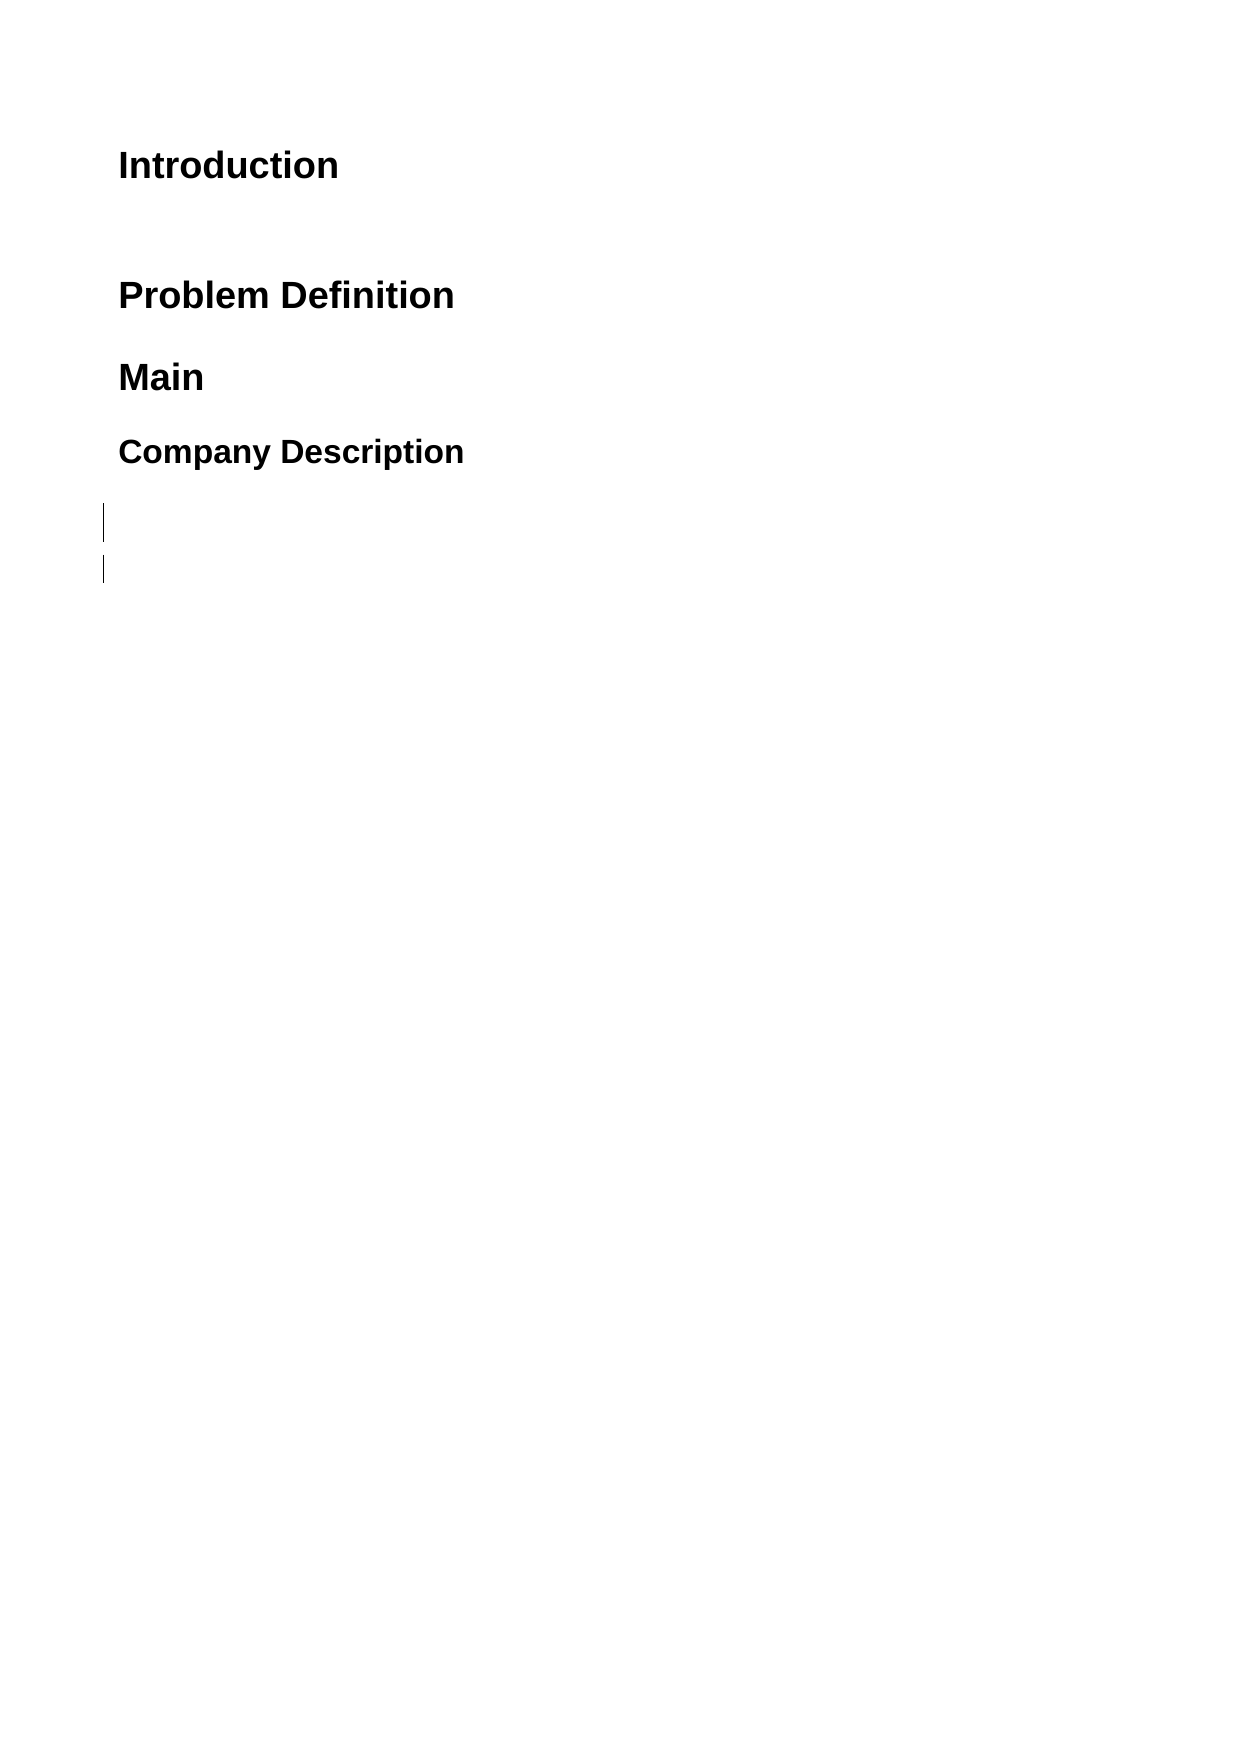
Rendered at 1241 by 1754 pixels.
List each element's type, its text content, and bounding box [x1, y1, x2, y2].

subtitle Problem Definition [118, 273, 1122, 317]
subtitle Company Description [118, 431, 1122, 470]
subtitle Main [118, 354, 1122, 398]
subtitle Introduction [118, 143, 1122, 187]
